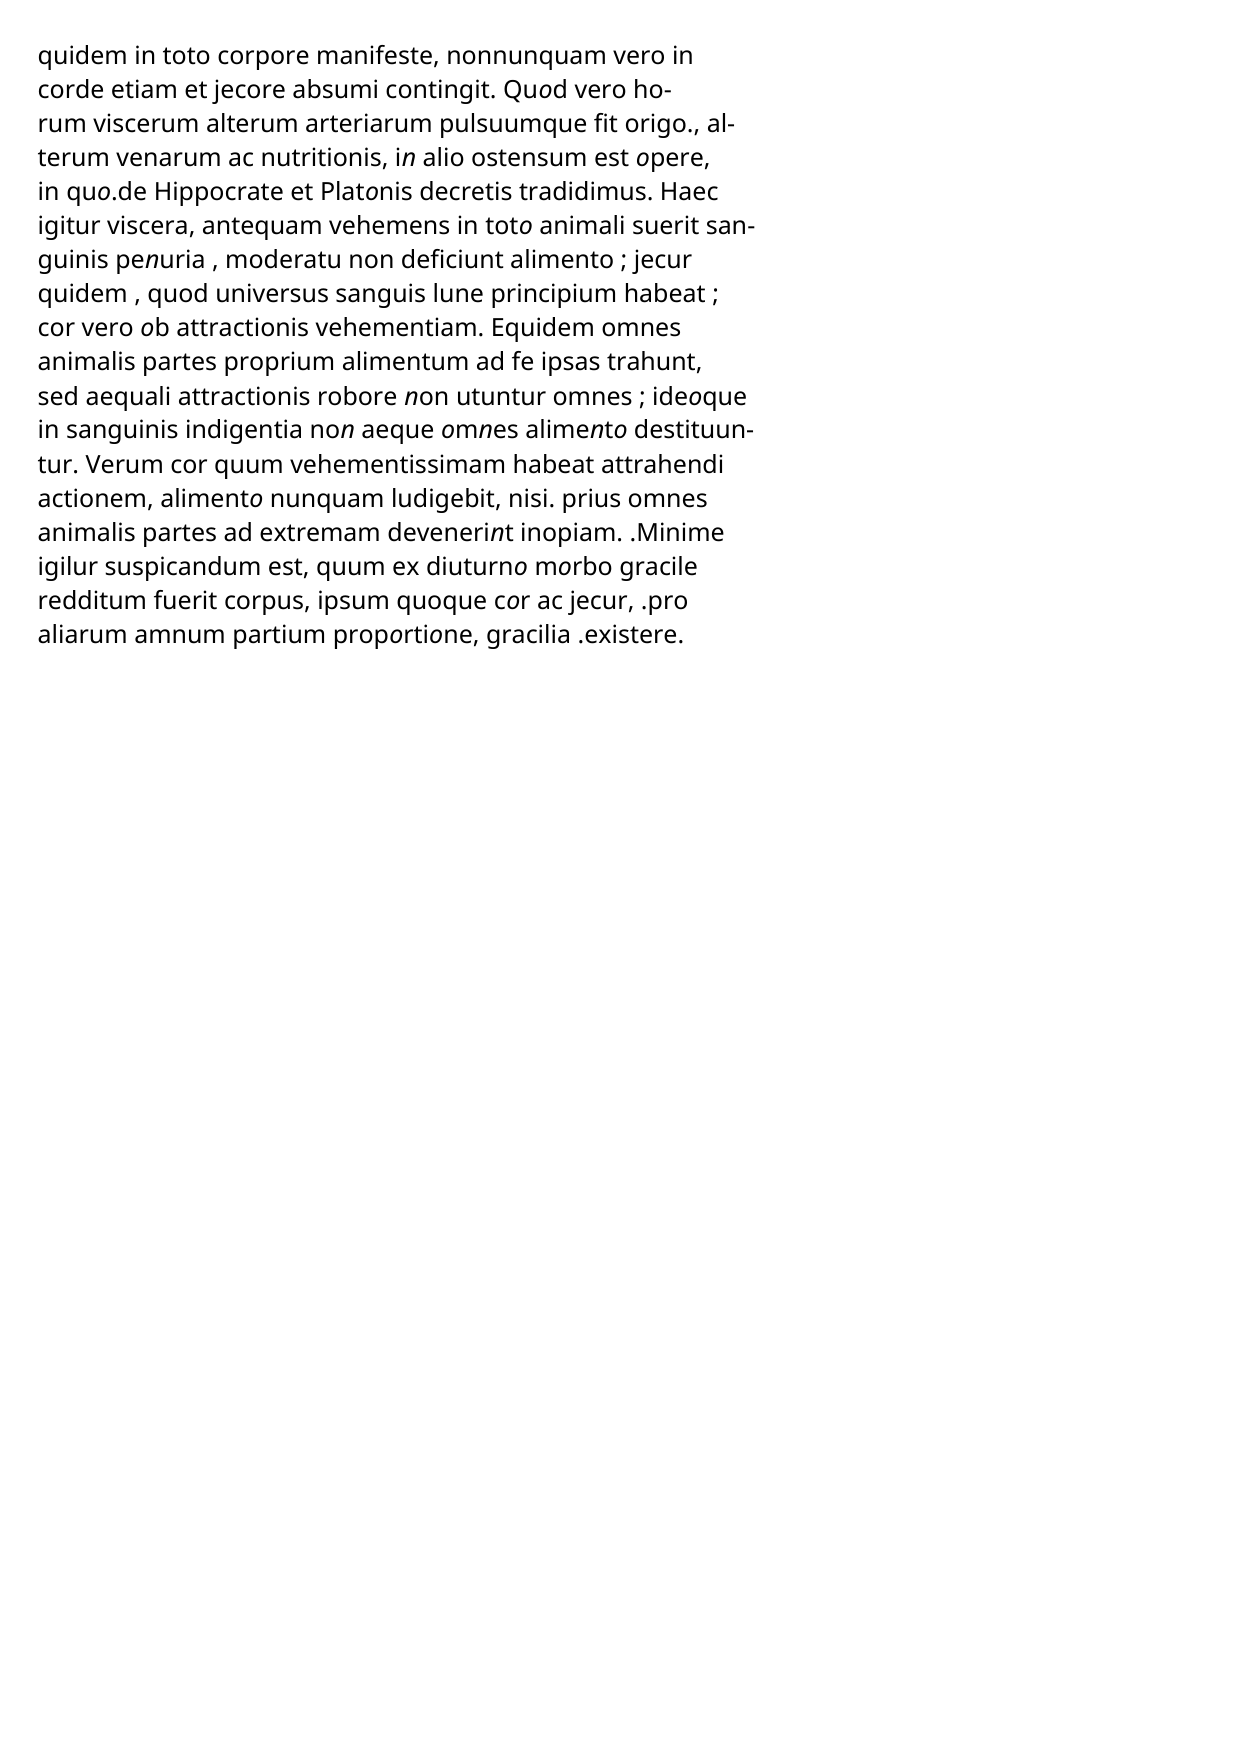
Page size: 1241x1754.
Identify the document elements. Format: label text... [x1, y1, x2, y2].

text quidem in toto corpore manifeste, nonnunquam vero in corde etiam et jecore absumi contingit. Quod vero ho- rum viscerum alterum arteriarum pulsuumque fit origo., al- terum venarum ac nutritionis, in alio ostensum est opere, in quo.de Hippocrate et Platonis decretis tradidimus. Haec igitur viscera, antequam vehemens in toto animali suerit san- guinis penuria , moderatu non deficiunt alimento ; jecur quidem , quod universus sanguis lune principium habeat ; cor vero ob attractionis vehementiam. Equidem omnes animalis partes proprium alimentum ad fe ipsas trahunt, sed aequali attractionis robore non utuntur omnes ; ideoque in sanguinis indigentia non aeque omnes alimento destituun- tur. Verum cor quum vehementissimam habeat attrahendi actionem, alimento nunquam ludigebit, nisi. prius omnes animalis partes ad extremam devenerint inopiam. .Minime igilur suspicandum est, quum ex diuturno morbo gracile redditum fuerit corpus, ipsum quoque cor ac jecur, .pro aliarum amnum partium proportione, gracilia .existere. [37, 37, 1203, 651]
